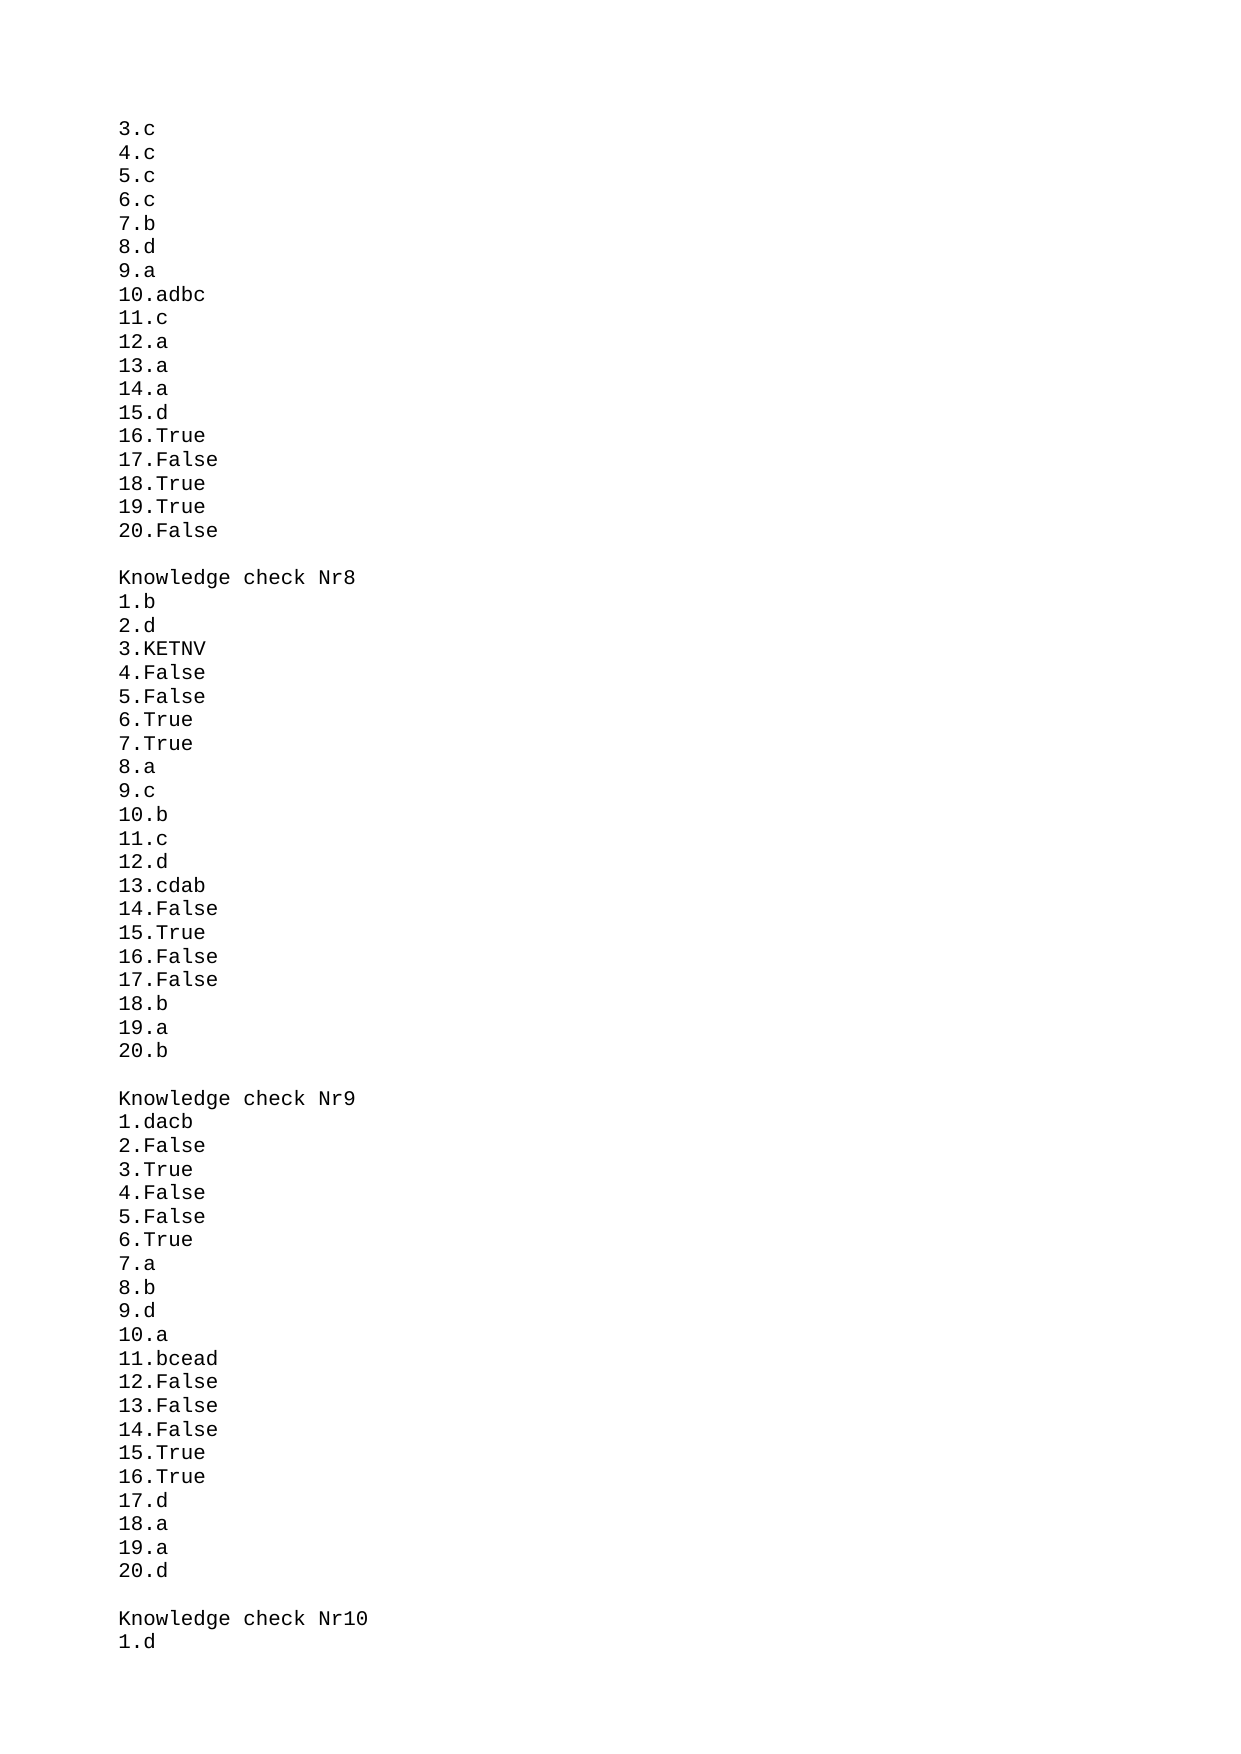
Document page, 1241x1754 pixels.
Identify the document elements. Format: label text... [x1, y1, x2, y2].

text 3.c [118, 118, 1122, 142]
text 9.a [118, 260, 1122, 284]
text 5.c [118, 165, 1122, 189]
text 1.dacb [118, 1111, 1122, 1135]
text 4.False [118, 1182, 1122, 1206]
text 13.cdab [118, 875, 1122, 898]
text 8.d [118, 236, 1122, 260]
text 15.d [118, 402, 1122, 426]
text Knowledge check Nr10 [118, 1608, 1122, 1631]
text 10.adbc [118, 284, 1122, 307]
text 4.c [118, 142, 1122, 165]
text 5.False [118, 1206, 1122, 1229]
text 11.c [118, 827, 1122, 851]
text 18.a [118, 1513, 1122, 1537]
text 9.c [118, 780, 1122, 804]
text 6.c [118, 189, 1122, 213]
text 2.False [118, 1135, 1122, 1158]
text 14.False [118, 898, 1122, 922]
text 6.True [118, 1229, 1122, 1253]
text 19.a [118, 1537, 1122, 1561]
text Knowledge check Nr9 [118, 1088, 1122, 1111]
text 16.True [118, 1466, 1122, 1489]
text 1.d [118, 1631, 1122, 1655]
text 15.True [118, 1442, 1122, 1466]
text Knowledge check Nr8 [118, 567, 1122, 591]
text 7.a [118, 1253, 1122, 1277]
text 10.b [118, 804, 1122, 827]
text 4.False [118, 662, 1122, 686]
text 20.d [118, 1561, 1122, 1584]
text 3.KETNV [118, 638, 1122, 662]
text 2.d [118, 615, 1122, 638]
text 17.False [118, 449, 1122, 473]
text 13.a [118, 354, 1122, 378]
text 5.False [118, 686, 1122, 709]
text 16.False [118, 946, 1122, 969]
text 12.False [118, 1371, 1122, 1395]
text 8.a [118, 757, 1122, 780]
text 11.bcead [118, 1348, 1122, 1371]
text 20.False [118, 520, 1122, 544]
text 18.b [118, 993, 1122, 1017]
text 19.True [118, 496, 1122, 520]
text 3.True [118, 1158, 1122, 1182]
text 7.b [118, 213, 1122, 236]
text 15.True [118, 922, 1122, 946]
text 8.b [118, 1277, 1122, 1300]
text 19.a [118, 1017, 1122, 1040]
text 12.a [118, 331, 1122, 354]
text 17.d [118, 1489, 1122, 1513]
text 14.False [118, 1419, 1122, 1442]
text 16.True [118, 426, 1122, 449]
text 14.a [118, 378, 1122, 402]
text 7.True [118, 733, 1122, 757]
text 6.True [118, 709, 1122, 733]
text 12.d [118, 851, 1122, 875]
text 11.c [118, 307, 1122, 331]
text 17.False [118, 969, 1122, 993]
text 10.a [118, 1324, 1122, 1348]
text 13.False [118, 1395, 1122, 1419]
text 20.b [118, 1040, 1122, 1064]
text 1.b [118, 591, 1122, 615]
text 18.True [118, 473, 1122, 496]
text 9.d [118, 1300, 1122, 1324]
